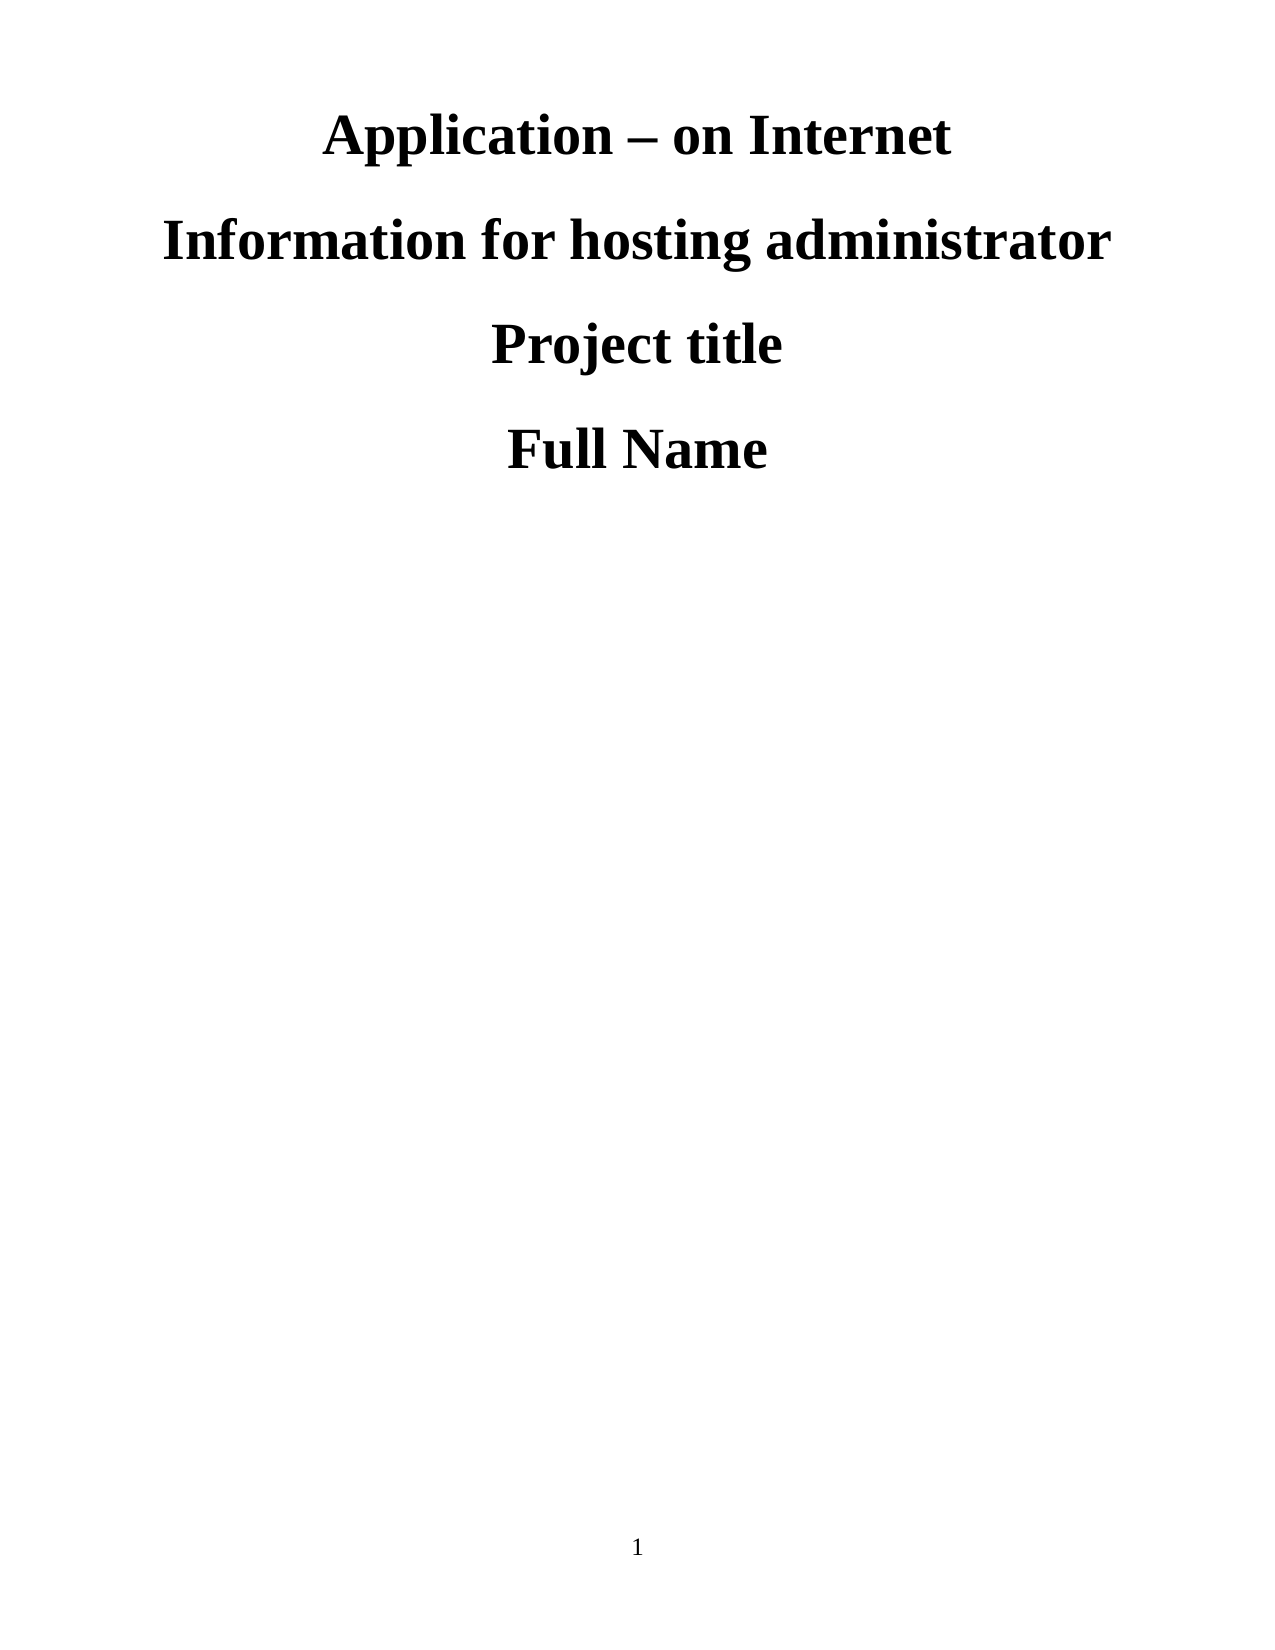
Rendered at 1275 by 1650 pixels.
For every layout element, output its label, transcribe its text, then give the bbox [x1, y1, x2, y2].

title Information for hosting administrator [118, 204, 1157, 272]
title Application – on Internet [118, 100, 1157, 167]
title Project title [118, 309, 1157, 376]
title Full Name [118, 414, 1157, 481]
